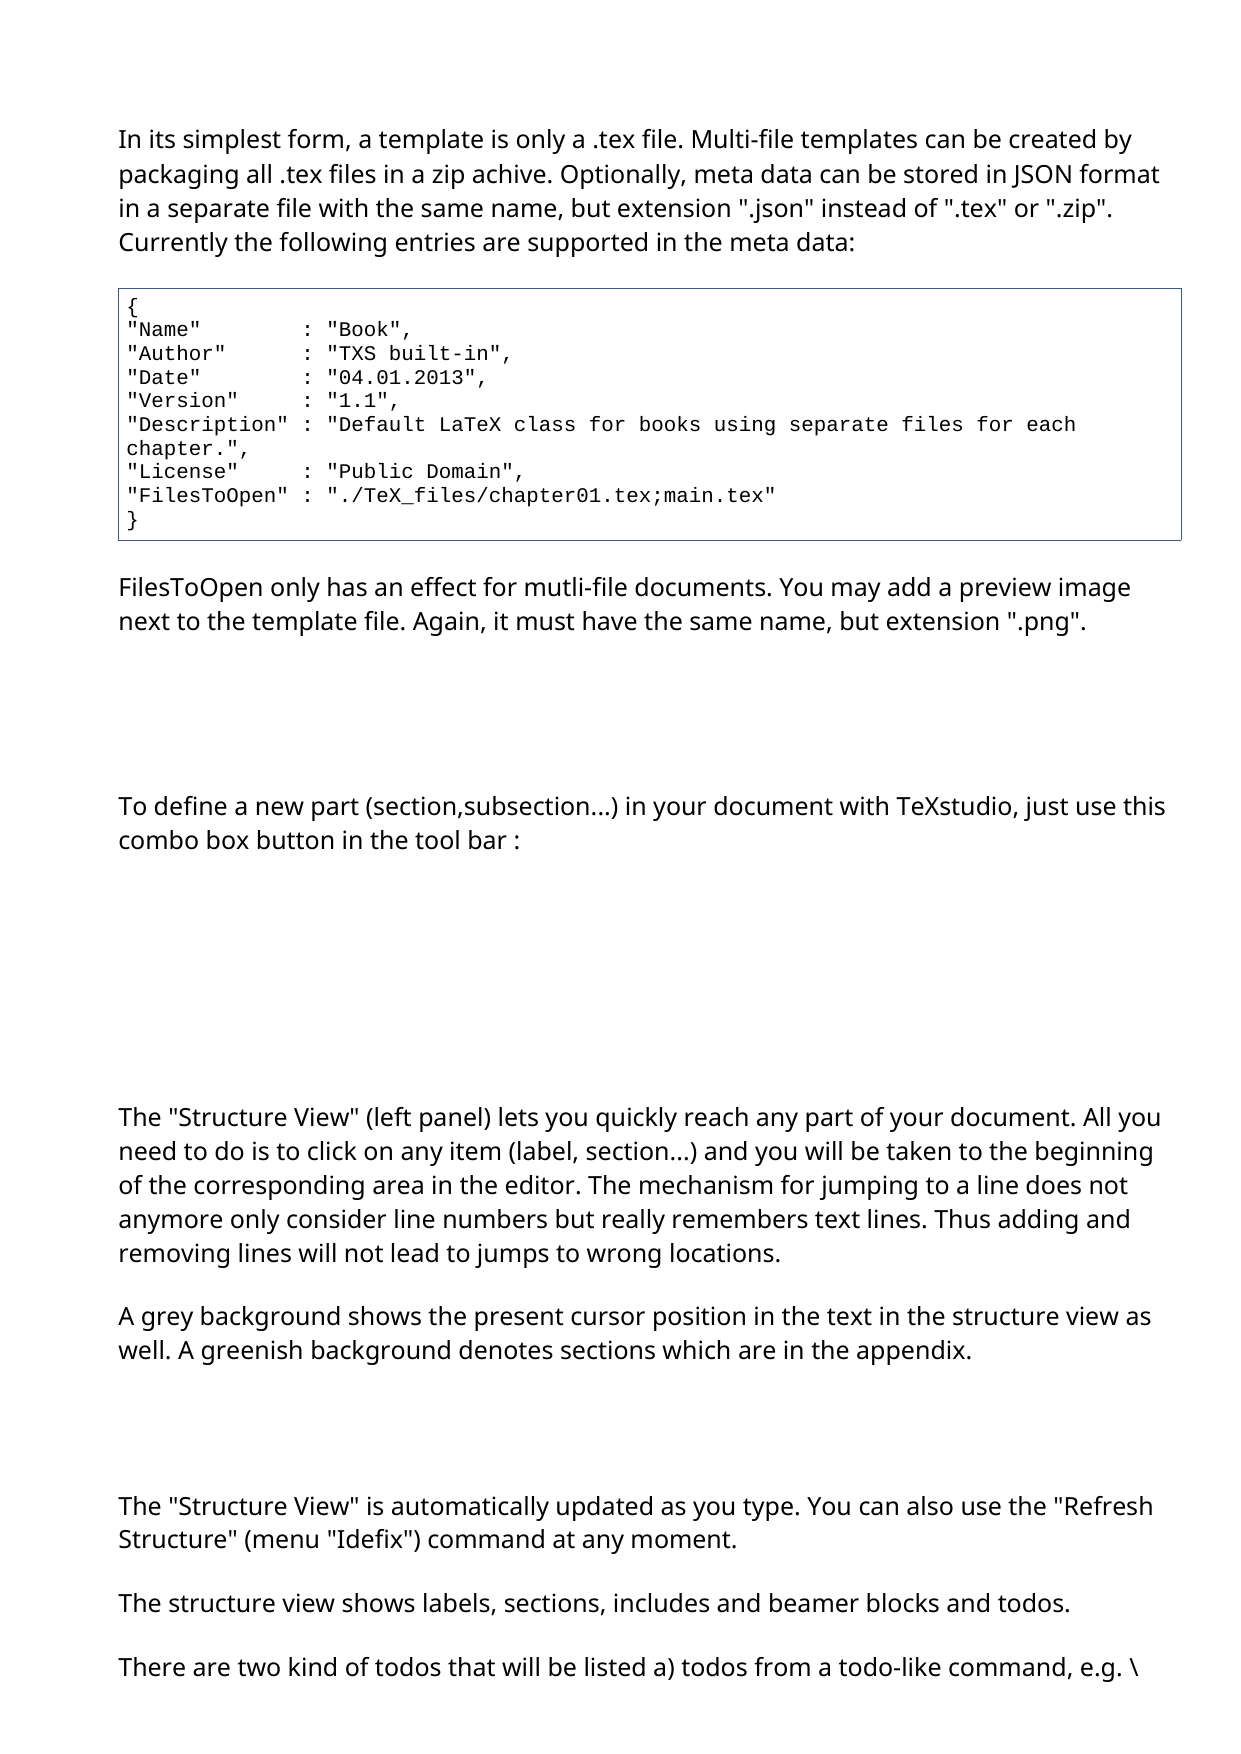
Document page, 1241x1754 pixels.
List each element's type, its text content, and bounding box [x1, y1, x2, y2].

text "Version" : "1.1", [119, 382, 1181, 406]
subtitle 2.3 Structure of a document [165, 714, 1134, 765]
text { [119, 289, 1181, 312]
text To define a new part (section,subsection...) in your document with TeXstudio, just use this combo box button in the tool bar : [118, 789, 1181, 857]
text "Description" : "Default LaTeX class for books using separate files for each chapter.", [119, 406, 1181, 453]
text A grey background shows the present cursor position in the text in the structure view as well. A greenish background denotes sections which are in the appendix. [118, 1299, 1181, 1367]
text There are two kind of todos that will be listed a) todos from a todo-like command, e.g. \ [118, 1649, 1181, 1683]
text The "Structure View" (left panel) lets you quickly reach any part of your document. All you need to do is to click on any item (label, section...) and you will be taken to the beginning of the corresponding area in the editor. The mechanism for jumping to a line does not anymore only consider line numbers but really remembers text lines. Thus adding and removing lines will not lead to jumps to wrong locations. [118, 1099, 1181, 1269]
subtitle 2.4 Browsing your document [165, 1025, 1134, 1076]
text "Name" : "Book", [119, 312, 1181, 335]
text "Author" : "TXS built-in", [119, 335, 1181, 359]
text FilesToOpen only has an effect for mutli-file documents. You may add a preview image next to the template file. Again, it must have the same name, but extension ".png". [118, 570, 1181, 638]
text "Date" : "04.01.2013", [119, 359, 1181, 382]
text In its simplest form, a template is only a .tex file. Multi-file templates can be created by packaging all .tex files in a zip achive. Optionally, meta data can be stored in JSON format in a separate file with the same name, but extension ".json" instead of ".tex" or ".zip". Currently the following entries are supported in the meta data: [118, 122, 1181, 258]
subtitle 2.2.2.1 The Template Format [165, 59, 1134, 99]
text } [119, 501, 1181, 540]
text The "Structure View" is automatically updated as you type. You can also use the "Refresh Structure" (menu "Idefix") command at any moment. [118, 1488, 1181, 1556]
text "License" : "Public Domain", [119, 453, 1181, 477]
text The structure view shows labels, sections, includes and beamer blocks and todos. [118, 1586, 1181, 1620]
text "FilesToOpen" : "./TeX_files/chapter01.tex;main.tex" [119, 477, 1181, 501]
